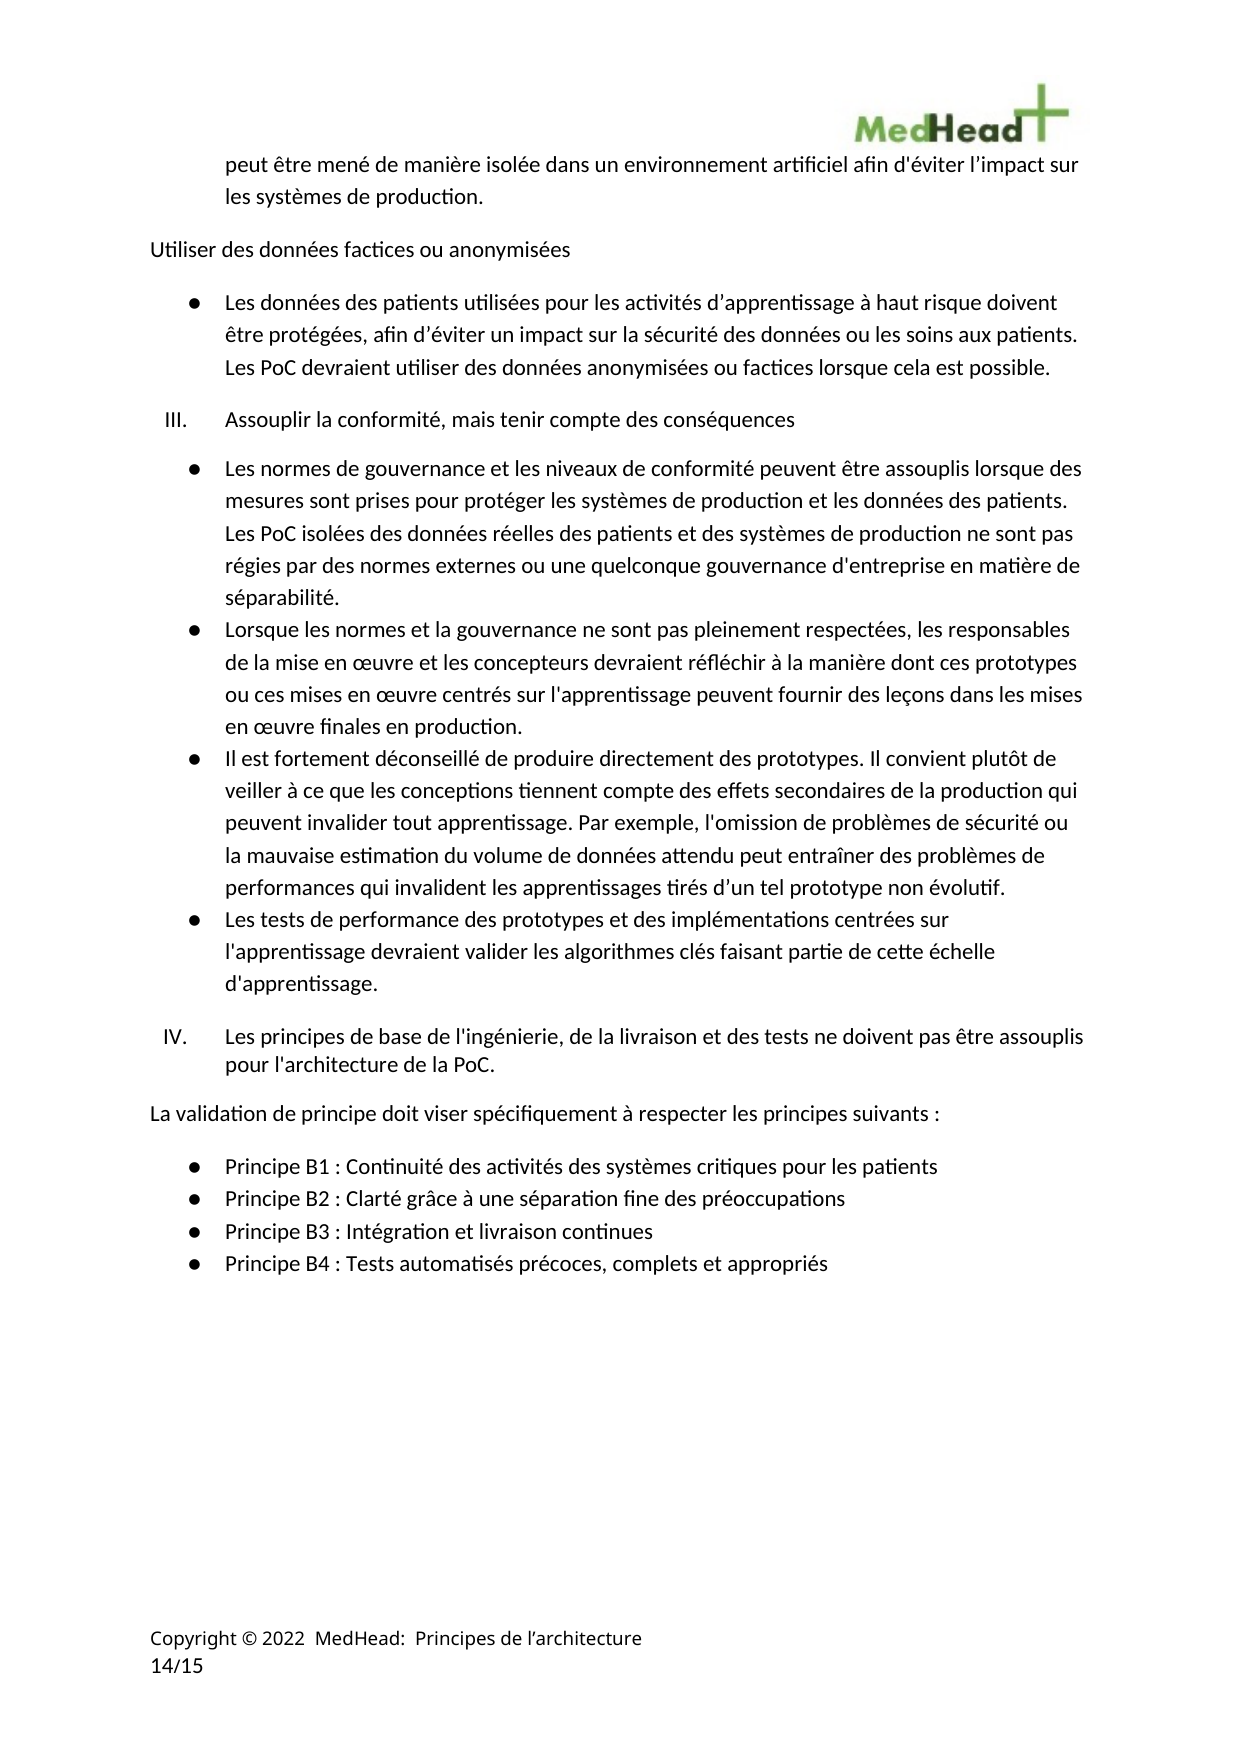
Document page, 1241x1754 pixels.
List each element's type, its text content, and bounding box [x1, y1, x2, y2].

list Principe B3 : Intégration et livraison continues [187, 1217, 1090, 1245]
list Des mesures doivent être prises pour atténuer ou éliminer le risque d’impact sur les patients lorsqu'il existe un risque de nuire au patient ou à l'entreprise. Par exemple, l'apprentissage peut être mené de manière isolée dans un environnement artificiel afin d'éviter l’impact sur les systèmes de production. [187, 150, 1090, 210]
text Utiliser des données factices ou anonymisées [150, 235, 1090, 263]
list Principe B4 : Tests automatisés précoces, complets et appropriés [187, 1249, 1090, 1277]
list Les normes de gouvernance et les niveaux de conformité peuvent être assouplis lorsque des mesures sont prises pour protéger les systèmes de production et les données des patients. Les PoC isolées des données réelles des patients et des systèmes de production ne sont pas régies par des normes externes ou une quelconque gouvernance d'entreprise en matière de séparabilité. [187, 454, 1090, 611]
list Principe B1 : Continuité des activités des systèmes critiques pour les patients [187, 1152, 1090, 1180]
list Il est fortement déconseillé de produire directement des prototypes. Il convient plutôt de veiller à ce que les conceptions tiennent compte des effets secondaires de la production qui peuvent invalider tout apprentissage. Par exemple, l'omission de problèmes de sécurité ou la mauvaise estimation du volume de données attendu peut entraîner des problèmes de performances qui invalident les apprentissages tirés d’un tel prototype non évolutif. [187, 744, 1090, 901]
list Principe B2 : Clarté grâce à une séparation fine des préoccupations [187, 1184, 1090, 1213]
list Lorsque les normes et la gouvernance ne sont pas pleinement respectées, les responsables de la mise en œuvre et les concepteurs devraient réfléchir à la manière dont ces prototypes ou ces mises en œuvre centrés sur l'apprentissage peuvent fournir des leçons dans les mises en œuvre finales en production. [187, 615, 1090, 740]
list Les données des patients utilisées pour les activités d’apprentissage à haut risque doivent être protégées, afin d’éviter un impact sur la sécurité des données ou les soins aux patients. Les PoC devraient utiliser des données anonymisées ou factices lorsque cela est possible. [187, 288, 1090, 381]
list Assouplir la conformité, mais tenir compte des conséquences [187, 406, 1090, 434]
text La validation de principe doit viser spécifiquement à respecter les principes suivants : [150, 1099, 1090, 1127]
picture [834, 75, 1091, 150]
list Les tests de performance des prototypes et des implémentations centrées sur l'apprentissage devraient valider les algorithmes clés faisant partie de cette échelle d'apprentissage. [187, 905, 1090, 997]
list Les principes de base de l'ingénierie, de la livraison et des tests ne doivent pas être assouplis pour l'architecture de la PoC. [187, 1022, 1090, 1078]
